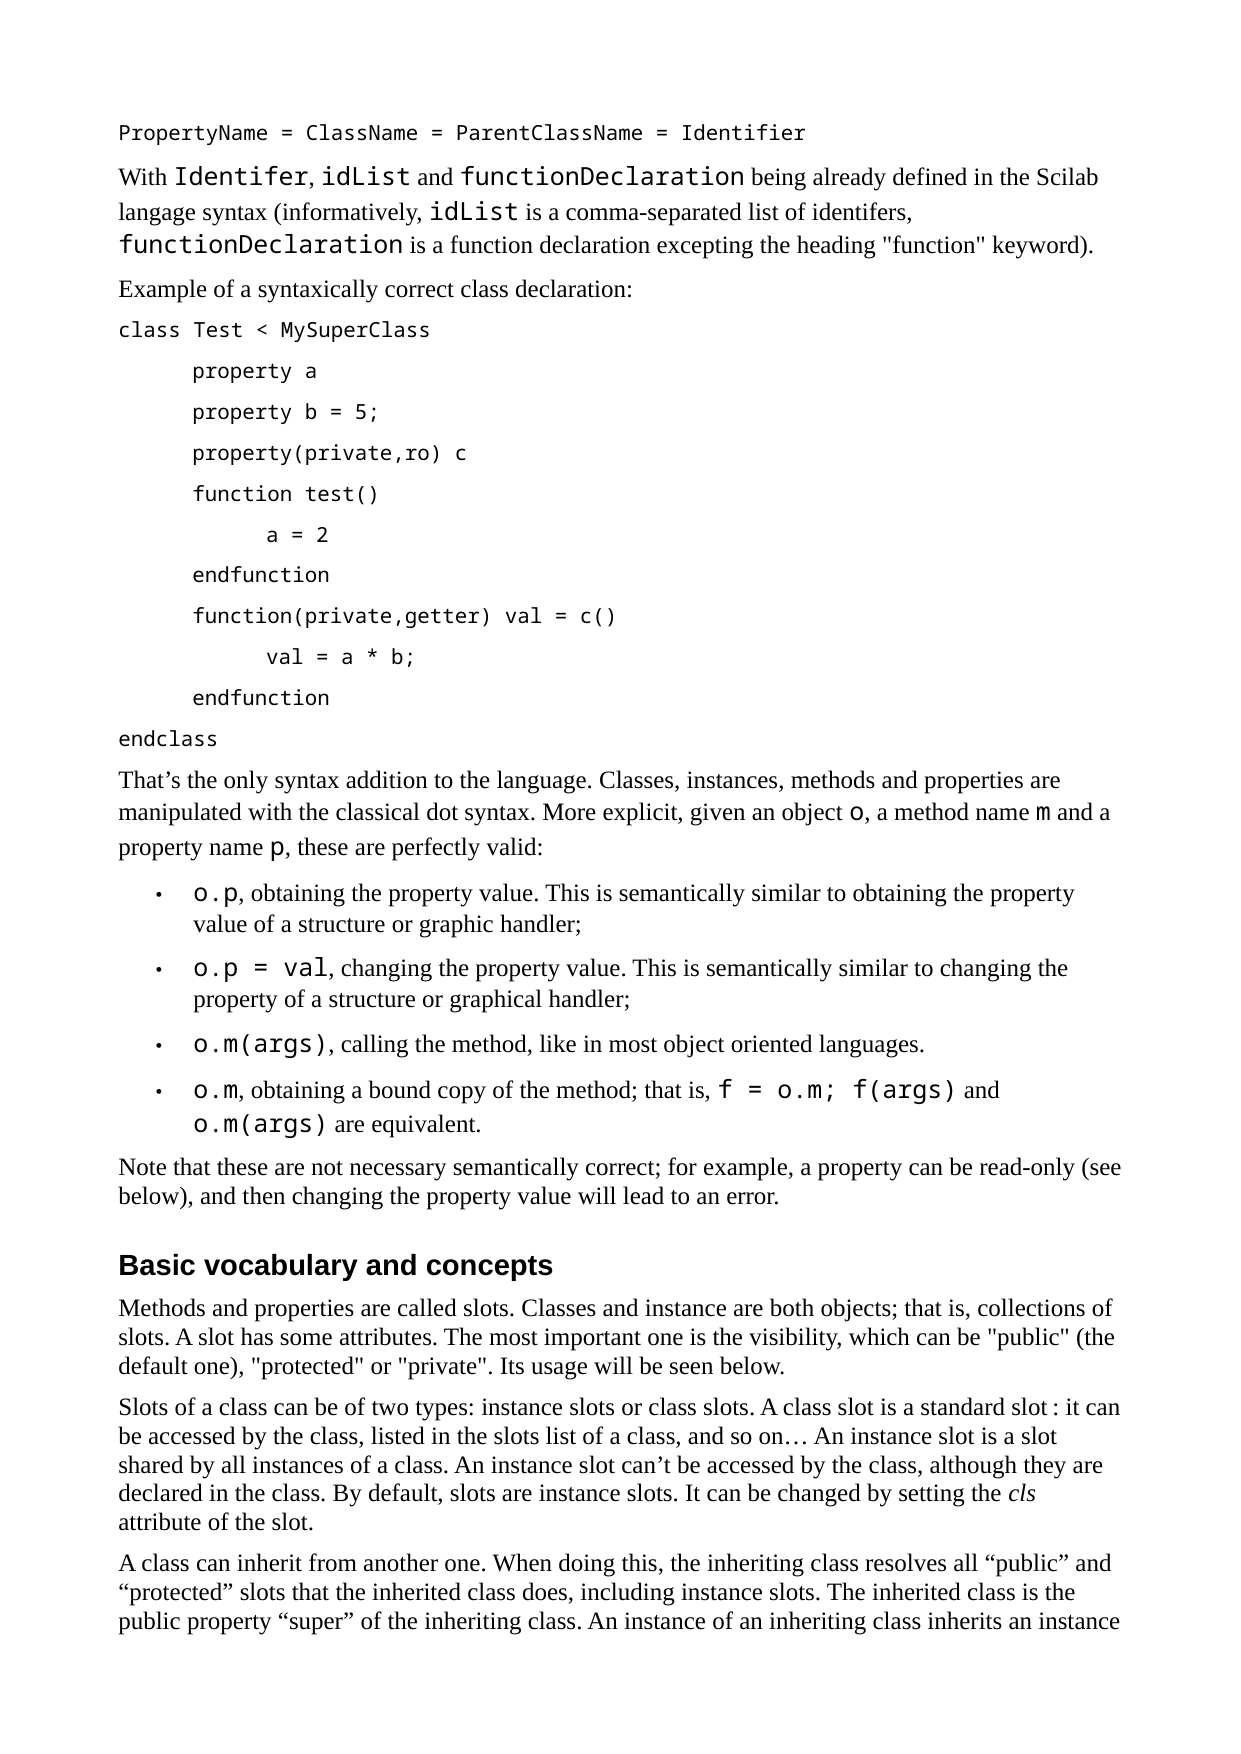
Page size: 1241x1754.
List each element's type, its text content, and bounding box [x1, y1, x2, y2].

text endfunction [118, 561, 1122, 589]
text Slots of a class can be of two types: instance slots or class slots. A class slot is a standard slot : it can be accessed by the class, listed in the slots list of a class, and so on… An instance slot is a slot shared by all instances of a class. An instance slot can’t be accessed by the class, although they are declared in the class. By default, slots are instance slots. It can be changed by setting the cls attribute of the slot. [118, 1392, 1122, 1536]
text function(private,getter) val = c() [118, 602, 1122, 630]
text function test() [118, 479, 1122, 507]
text Example of a syntaxically correct class declaration: [118, 274, 1122, 302]
list o.m(args), calling the method, like in most object oriented languages. [156, 1025, 1122, 1059]
text endfunction [118, 683, 1122, 712]
list o.m, obtaining a bound copy of the method; that is, f = o.m; f(args) and o.m(args) are equivalent. [156, 1072, 1122, 1140]
text a = 2 [118, 520, 1122, 548]
text property(private,ro) c [118, 438, 1122, 466]
text endclass [118, 724, 1122, 753]
text property b = 5; [118, 397, 1122, 425]
text With Identifer, idList and functionDeclaration being already defined in the Scilab langage syntax (informatively, idList is a comma-separated list of identifers, functionDeclaration is a function declaration excepting the heading "function" keyword). [118, 159, 1122, 261]
text Methods and properties are called slots. Classes and instance are both objects; that is, collections of slots. A slot has some attributes. The most important one is the visibility, which can be "public" (the default one), "protected" or "private". Its usage will be seen below. [118, 1293, 1122, 1380]
text Note that these are not necessary semantically correct; for example, a property can be read-only (see below), and then changing the property value will lead to an error. [118, 1152, 1122, 1210]
list o.p = val, changing the property value. This is semantically similar to changing the property of a structure or graphical handler; [156, 950, 1122, 1013]
text val = a * b; [118, 642, 1122, 671]
subtitle Basic vocabulary and concepts [118, 1247, 1122, 1281]
text That’s the only syntax addition to the language. Classes, instances, methods and properties are manipulated with the classical dot syntax. More explicit, given an object o, a method name m and a property name p, these are perfectly valid: [118, 765, 1122, 862]
text class Test < MySuperClass [118, 315, 1122, 343]
text A class can inherit from another one. When doing this, the inheriting class resolves all “public” and “protected” slots that the inherited class does, including instance slots. The inherited class is the public property “super” of the inheriting class. An instance of an inheriting class inherits an instance [118, 1548, 1122, 1635]
list o.p, obtaining the property value. This is semantically similar to obtaining the property value of a structure or graphic handler; [156, 875, 1122, 937]
text PropertyName = ClassName = ParentClassName = Identifier [118, 118, 1122, 147]
text property a [118, 356, 1122, 384]
